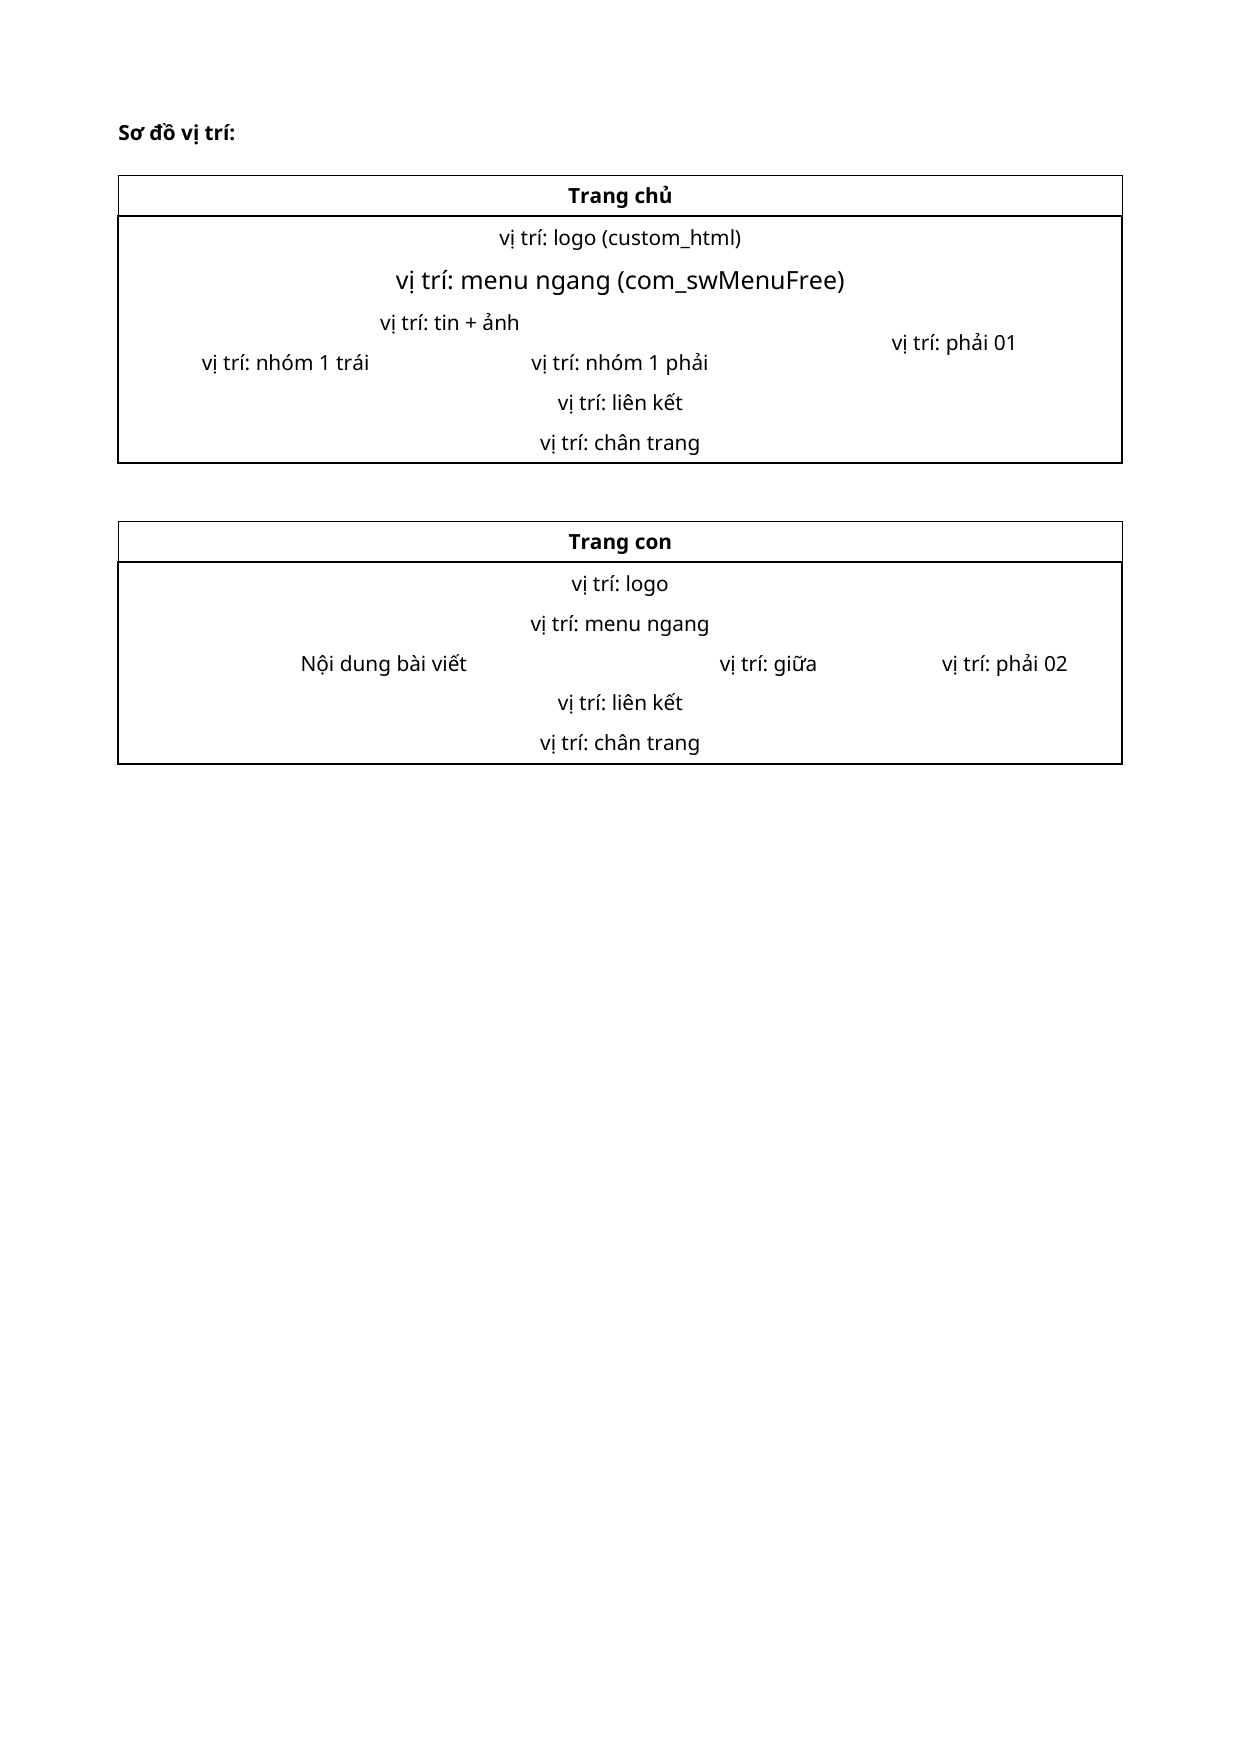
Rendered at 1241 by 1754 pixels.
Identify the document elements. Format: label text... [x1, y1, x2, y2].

text Sơ đồ vị trí: [118, 118, 1122, 147]
table_cell vị trí: liên kết [119, 683, 1121, 723]
table_cell vị trí: nhóm 1 phải [453, 343, 787, 382]
table_cell vị trí: chân trang [119, 422, 1121, 462]
table_cell Nội dung bài viết [119, 643, 649, 683]
table_cell vị trí: liên kết [119, 382, 1121, 422]
table_cell vị trí: chân trang [119, 723, 1121, 763]
table_cell vị trí: menu ngang [119, 603, 1121, 643]
table_cell vị trí: tin + ảnh [119, 303, 787, 342]
table_cell vị trí: phải 02 [888, 643, 1121, 683]
table_cell vị trí: giữa [649, 643, 888, 683]
table_cell vị trí: phải 01 [787, 303, 1121, 382]
table_cell vị trí: nhóm 1 trái [119, 343, 453, 382]
table_cell vị trí: logo [119, 563, 1121, 603]
table_header Trang chủ [119, 176, 1122, 215]
table_header Trang con [119, 522, 1122, 561]
table_cell vị trí: menu ngang (com_swMenuFree) [119, 257, 1121, 302]
table_cell vị trí: logo (custom_html) [119, 217, 1121, 257]
